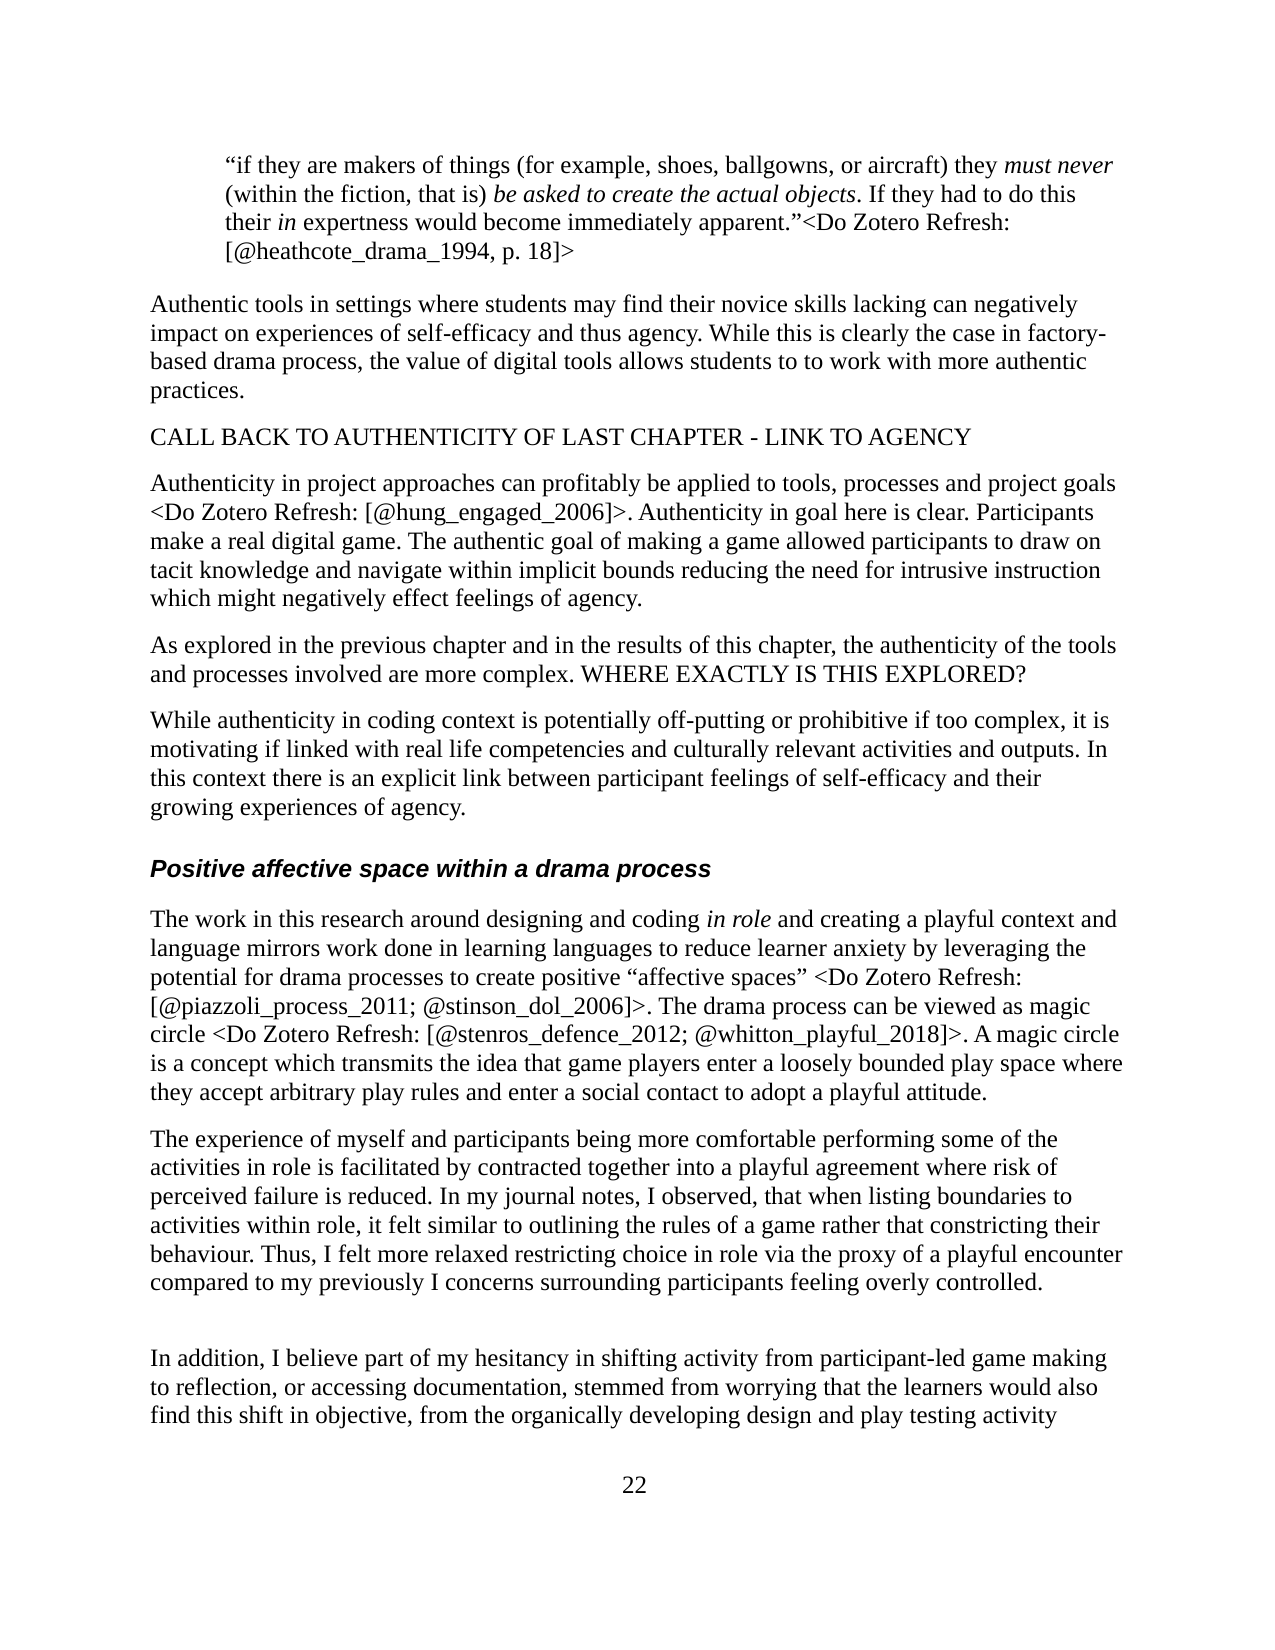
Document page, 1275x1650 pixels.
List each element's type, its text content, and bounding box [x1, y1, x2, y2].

text CALL BACK TO AUTHENTICITY OF LAST CHAPTER - LINK TO AGENCY [150, 422, 1125, 451]
text Authenticity in project approaches can profitably be applied to tools, processes and project goals <Do Zotero Refresh: [@hung_engaged_2006]>. Authenticity in goal here is clear. Participants make a real digital game. The authentic goal of making a game allowed participants to draw on tacit knowledge and navigate within implicit bounds reducing the need for intrusive instruction which might negatively effect feelings of agency. [150, 468, 1125, 612]
text The experience of myself and participants being more comfortable performing some of the activities in role is facilitated by contracted together into a playful agreement where risk of perceived failure is reduced. In my journal notes, I observed, that when listing boundaries to activities within role, it felt similar to outlining the rules of a game rather that constricting their behaviour. Thus, I felt more relaxed restricting choice in role via the proxy of a playful encounter compared to my previously I concerns surrounding participants feeling overly controlled. [150, 1124, 1125, 1325]
text Authentic tools in settings where students may find their novice skills lacking can negatively impact on experiences of self-efficacy and thus agency. While this is clearly the case in factory-based drama process, the value of digital tools allows students to to work with more authentic practices. [150, 289, 1125, 404]
text The work in this research around designing and coding in role and creating a playful context and language mirrors work done in learning languages to reduce learner anxiety by leveraging the potential for drama processes to create positive “affective spaces” <Do Zotero Refresh: [@piazzoli_process_2011; @stinson_dol_2006]>. The drama process can be viewed as magic circle <Do Zotero Refresh: [@stenros_defence_2012; @whitton_playful_2018]>. A magic circle is a concept which transmits the idea that game players enter a loosely bounded play space where they accept arbitrary play rules and enter a social contact to adopt a playful attitude. [150, 904, 1125, 1106]
text As explored in the previous chapter and in the results of this chapter, the authenticity of the tools and processes involved are more complex. WHERE EXACTLY IS THIS EXPLORED? [150, 630, 1125, 688]
text While authenticity in coding context is potentially off-putting or prohibitive if too complex, it is motivating if linked with real life competencies and culturally relevant activities and outputs. In this context there is an explicit link between participant feelings of self-efficacy and their growing experiences of agency. [150, 706, 1125, 821]
text “if they are makers of things (for example, shoes, ballgowns, or aircraft) they must never (within the fiction, that is) be asked to create the actual objects. If they had to do this their in expertness would become immediately apparent.”<Do Zotero Refresh: [@heathcote_drama_1994, p. 18]> [225, 150, 1125, 265]
text In addition, I believe part of my hesitancy in shifting activity from participant-led game making to reflection, or accessing documentation, stemmed from worrying that the learners would also find this shift in objective, from the organically developing design and play testing activity [150, 1343, 1125, 1429]
subtitle Positive affective space within a drama process [150, 854, 1125, 883]
